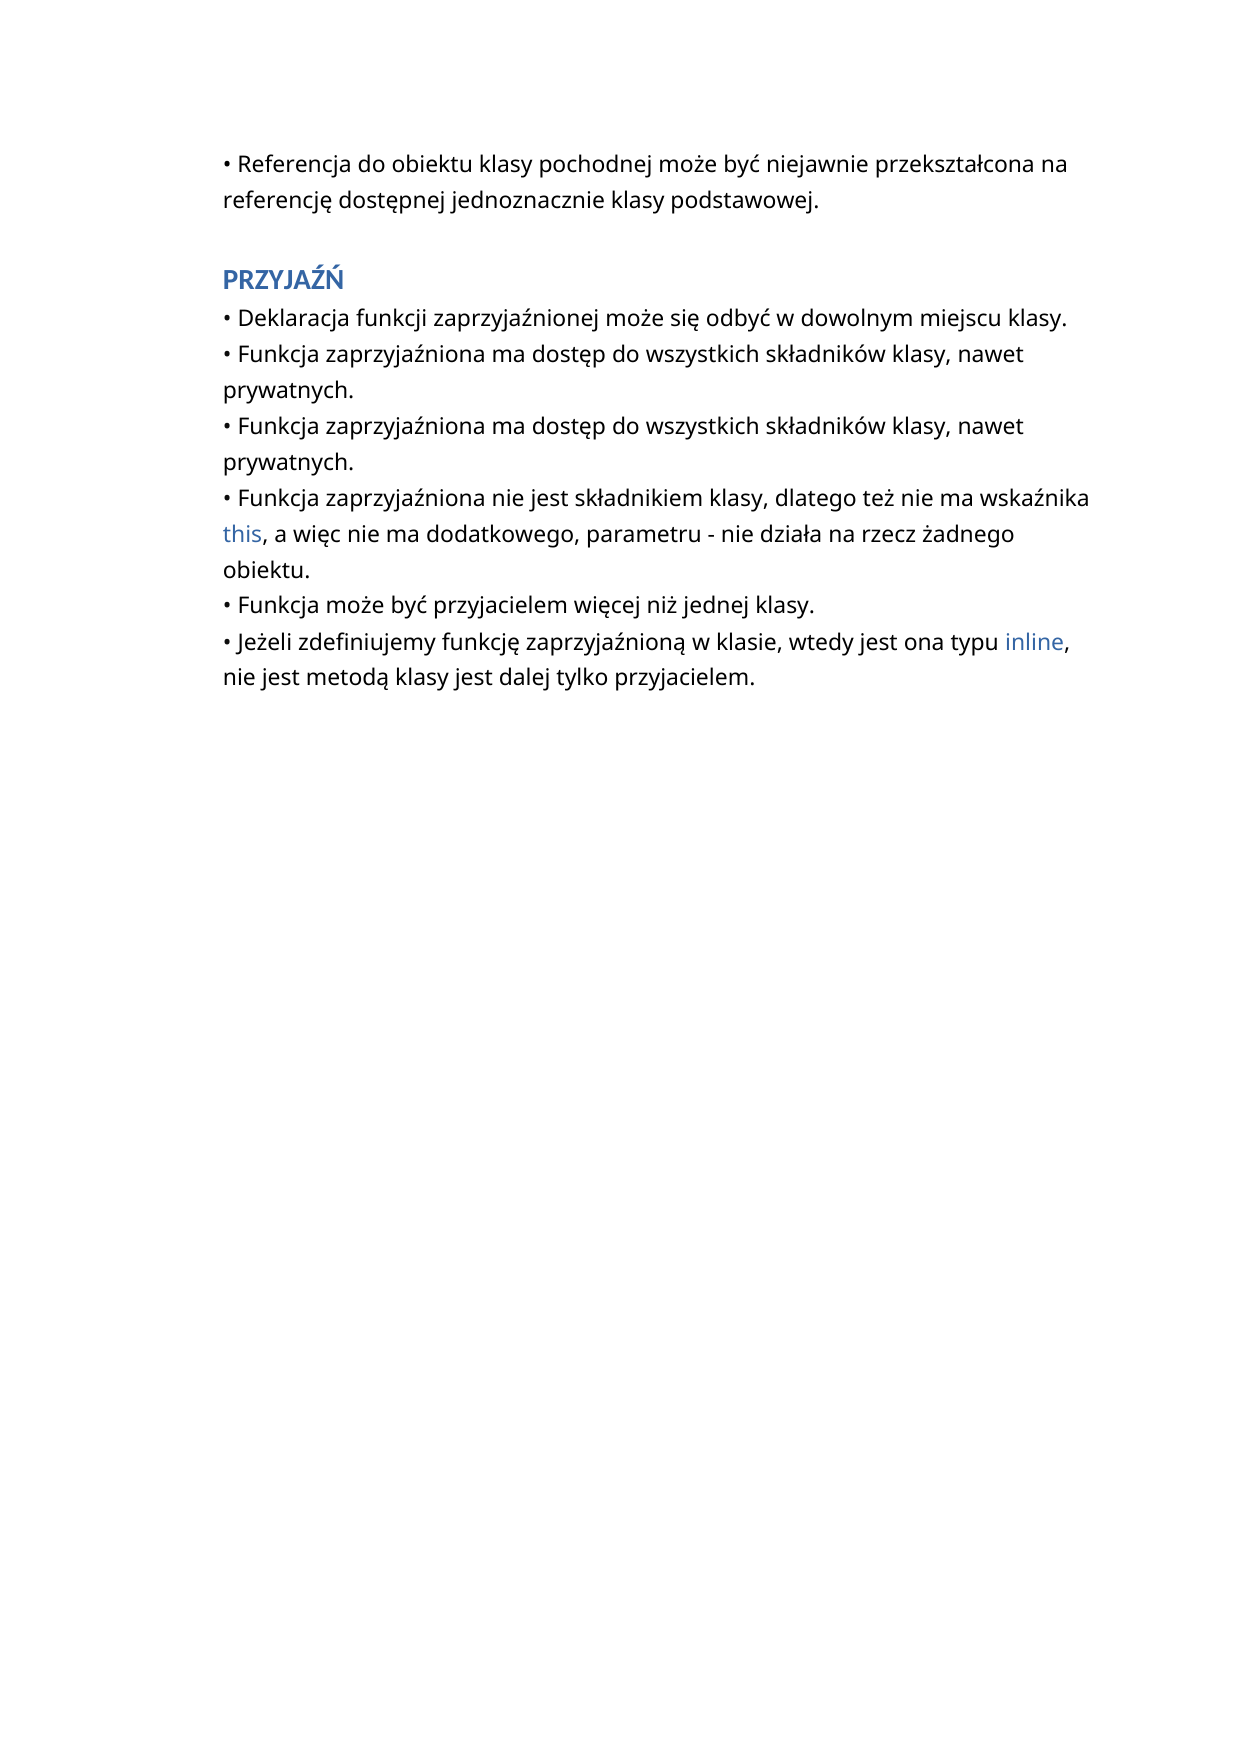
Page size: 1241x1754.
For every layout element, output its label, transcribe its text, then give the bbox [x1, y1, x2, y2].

list • Deklaracja funkcji zaprzyjaźnionej może się odbyć w dowolnym miejscu klasy. • Funkcja zaprzyjaźniona ma dostęp do wszystkich składników klasy, nawet prywatnych. [223, 302, 1093, 405]
list • Jeżeli zdefiniujemy funkcję zaprzyjaźnioną w klasie, wtedy jest ona typu inline, nie jest metodą klasy jest dalej tylko przyjacielem. [223, 625, 1093, 693]
list • Funkcja może być przyjacielem więcej niż jednej klasy. [223, 589, 1093, 621]
list • Referencja do obiektu klasy pochodnej może być niejawnie przekształcona na referencję dostępnej jednoznacznie klasy podstawowej. PRZYJAŹŃ [223, 148, 1093, 297]
list • Funkcja zaprzyjaźniona nie jest składnikiem klasy, dlatego też nie ma wskaźnika this, a więc nie ma dodatkowego, parametru - nie działa na rzecz żadnego obiektu. [223, 482, 1093, 585]
list • Funkcja zaprzyjaźniona ma dostęp do wszystkich składników klasy, nawet prywatnych. [223, 410, 1093, 477]
